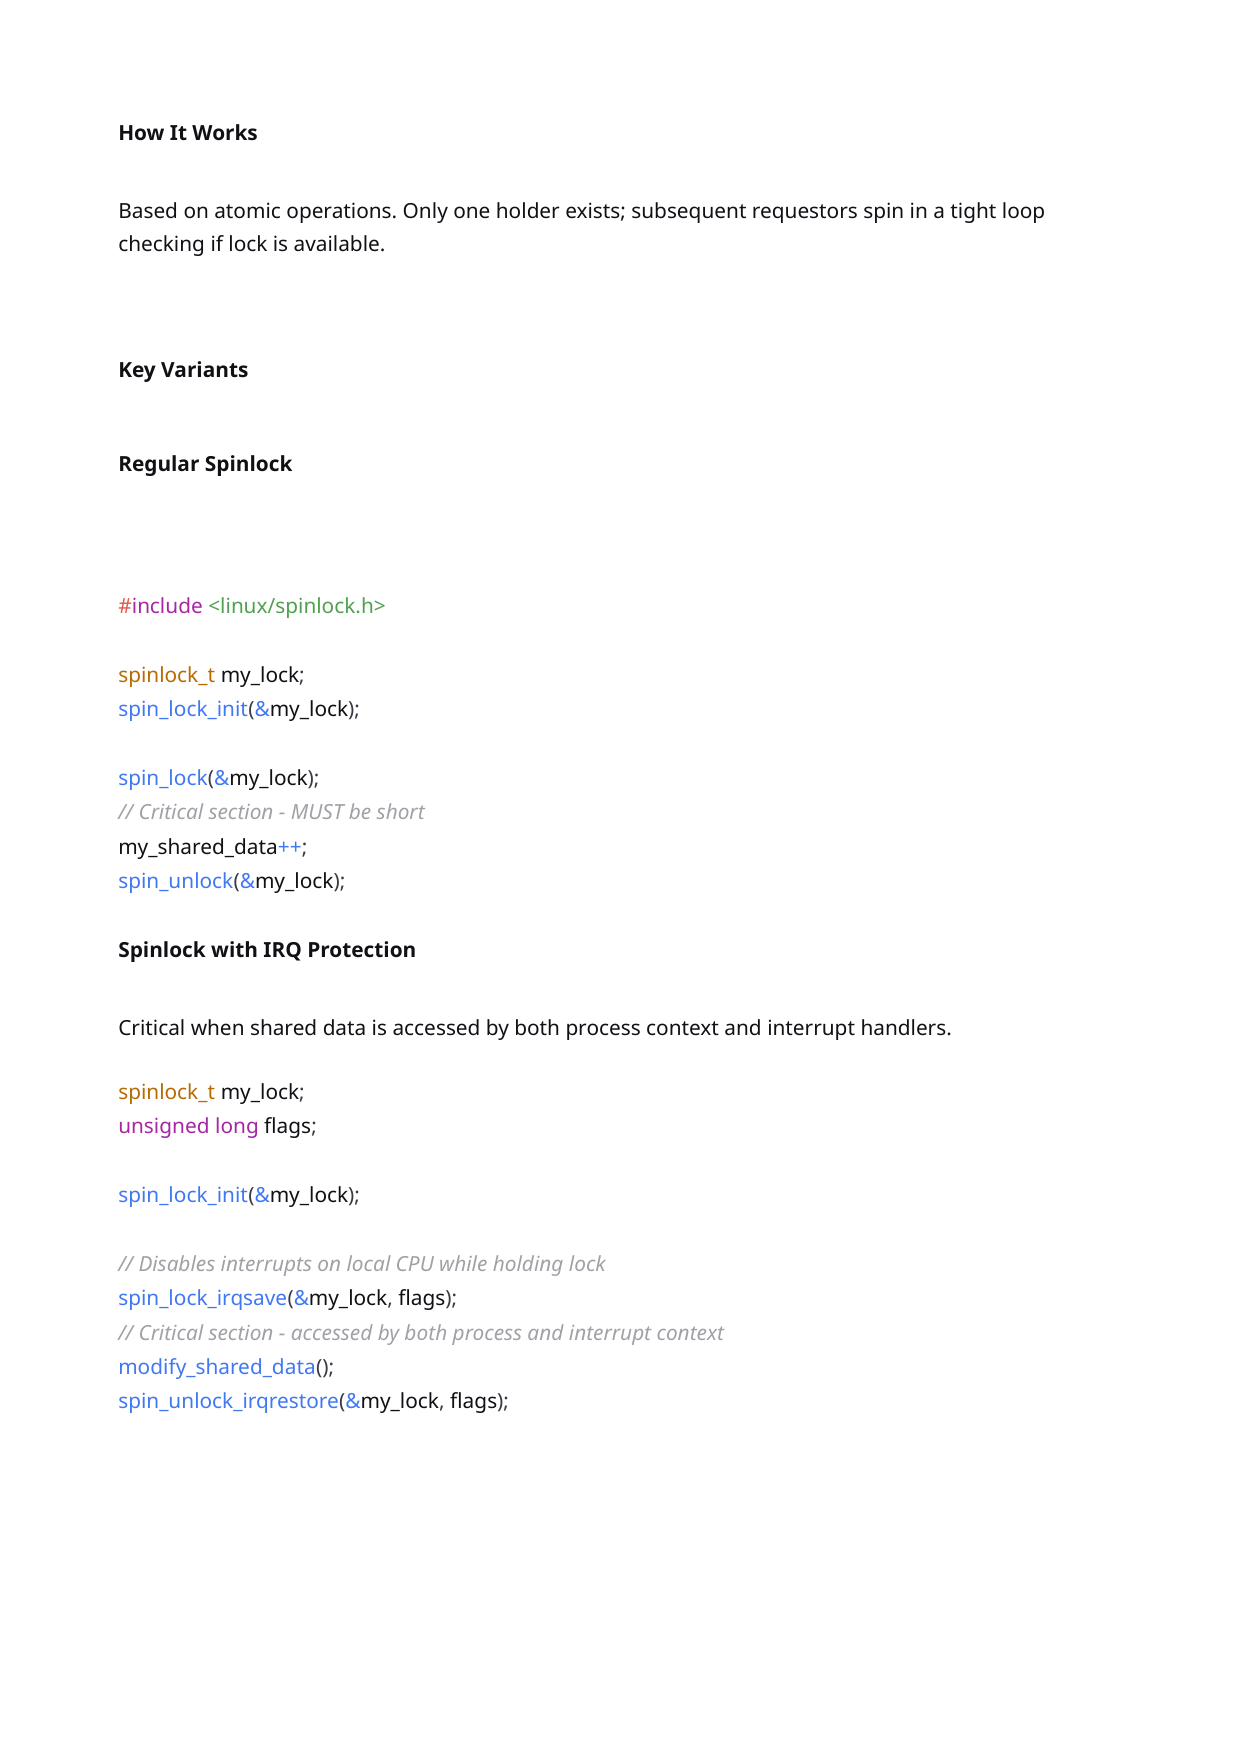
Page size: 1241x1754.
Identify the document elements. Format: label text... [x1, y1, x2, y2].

text spin_lock(&my_lock); [118, 757, 1122, 792]
text spin_unlock_irqrestore(&my_lock, flags); [118, 1380, 1122, 1415]
subtitle Key Variants [118, 337, 1122, 384]
subtitle How It Works [118, 118, 1122, 147]
subtitle Regular Spinlock [118, 434, 1122, 477]
text // Critical section - accessed by both process and interrupt context [118, 1312, 1122, 1346]
text modify_shared_data(); [118, 1346, 1122, 1380]
text Based on atomic operations. Only one holder exists; subsequent requestors spin in a tight loop checking if lock is available. [118, 197, 1122, 258]
text Critical when shared data is accessed by both process context and interrupt handlers. [118, 1013, 1122, 1042]
text spinlock_t my_lock; [118, 1071, 1122, 1105]
text spin_lock_irqsave(&my_lock, flags); [118, 1277, 1122, 1312]
text my_shared_data++; [118, 826, 1122, 860]
text unsigned long flags; [118, 1105, 1122, 1140]
text spin_lock_init(&my_lock); [118, 688, 1122, 723]
text // Critical section - MUST be short [118, 792, 1122, 826]
text #include <linux/spinlock.h> [118, 585, 1122, 620]
text spinlock_t my_lock; [118, 654, 1122, 688]
text spin_lock_init(&my_lock); [118, 1174, 1122, 1208]
subtitle Spinlock with IRQ Protection [118, 920, 1122, 963]
text spin_unlock(&my_lock); [118, 860, 1122, 895]
text // Disables interrupts on local CPU while holding lock [118, 1243, 1122, 1277]
